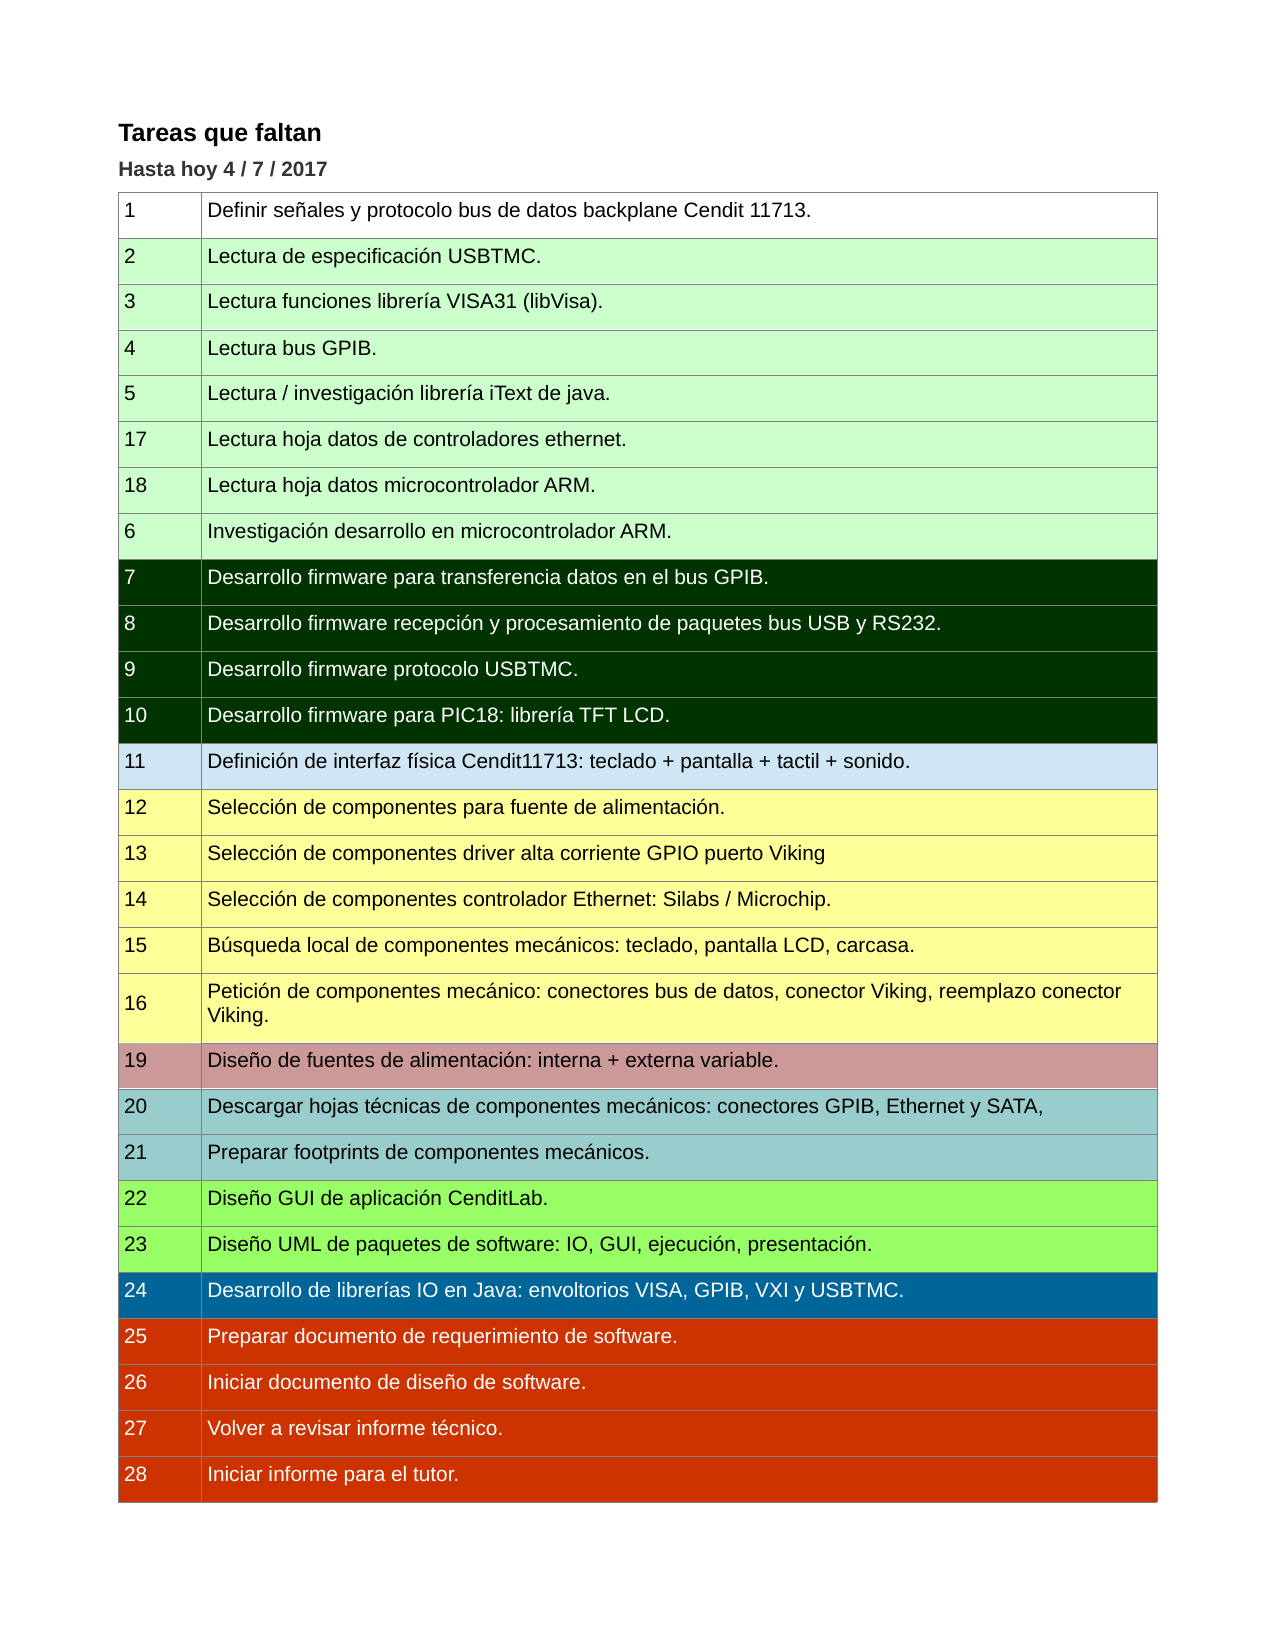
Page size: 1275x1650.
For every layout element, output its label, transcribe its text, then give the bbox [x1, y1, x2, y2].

table_cell 13 [119, 836, 201, 881]
table_cell 5 [119, 376, 201, 421]
text Tareas que faltan [118, 118, 1157, 147]
table_cell Petición de componentes mecánico: conectores bus de datos, conector Viking, reemplazo conector Viking. [202, 974, 1157, 1042]
table_cell 26 [119, 1365, 201, 1410]
table_cell 19 [119, 1044, 201, 1088]
table_cell Diseño de fuentes de alimentación: interna + externa variable. [202, 1044, 1157, 1088]
table_cell 28 [119, 1457, 201, 1502]
table_cell Desarrollo firmware recepción y procesamiento de paquetes bus USB y RS232. [202, 606, 1157, 651]
table_cell 14 [119, 882, 201, 927]
table_header Definir señales y protocolo bus de datos backplane Cendit 11713. [202, 193, 1157, 238]
table_cell Investigación desarrollo en microcontrolador ARM. [202, 514, 1157, 559]
table_cell 8 [119, 606, 201, 651]
table_cell 23 [119, 1227, 201, 1272]
table_cell Iniciar documento de diseño de software. [202, 1365, 1157, 1410]
table_cell 15 [119, 928, 201, 973]
table_cell Lectura / investigación librería iText de java. [202, 376, 1157, 421]
table_cell 16 [119, 974, 201, 1042]
table_cell Lectura bus GPIB. [202, 331, 1157, 375]
table_cell Preparar documento de requerimiento de software. [202, 1319, 1157, 1364]
table_cell Preparar footprints de componentes mecánicos. [202, 1135, 1157, 1180]
table_cell 20 [119, 1090, 201, 1134]
table_cell 7 [119, 560, 201, 605]
text Hasta hoy 4 / 7 / 2017 [118, 157, 1157, 181]
table_cell Selección de componentes para fuente de alimentación. [202, 790, 1157, 835]
table_cell 12 [119, 790, 201, 835]
table_cell Desarrollo firmware protocolo USBTMC. [202, 652, 1157, 697]
table_cell Volver a revisar informe técnico. [202, 1411, 1157, 1456]
table_cell 25 [119, 1319, 201, 1364]
table_cell Selección de componentes driver alta corriente GPIO puerto Viking [202, 836, 1157, 881]
table_cell 11 [119, 744, 201, 789]
table_header 1 [119, 193, 201, 238]
table_cell Descargar hojas técnicas de componentes mecánicos: conectores GPIB, Ethernet y SATA, [202, 1090, 1157, 1134]
table_cell 17 [119, 422, 201, 467]
table_cell 27 [119, 1411, 201, 1456]
table_cell Desarrollo de librerías IO en Java: envoltorios VISA, GPIB, VXI y USBTMC. [202, 1273, 1157, 1318]
table_cell 18 [119, 468, 201, 513]
table_cell 24 [119, 1273, 201, 1318]
table_cell Diseño UML de paquetes de software: IO, GUI, ejecución, presentación. [202, 1227, 1157, 1272]
table_cell 2 [119, 239, 201, 283]
table_cell Lectura hoja datos microcontrolador ARM. [202, 468, 1157, 513]
table_cell Selección de componentes controlador Ethernet: Silabs / Microchip. [202, 882, 1157, 927]
table_cell 21 [119, 1135, 201, 1180]
table_cell Iniciar informe para el tutor. [202, 1457, 1157, 1502]
table_cell Lectura funciones librería VISA31 (libVisa). [202, 285, 1157, 329]
table_cell 9 [119, 652, 201, 697]
table_cell Lectura hoja datos de controladores ethernet. [202, 422, 1157, 467]
table_cell Desarrollo firmware para PIC18: librería TFT LCD. [202, 698, 1157, 743]
table_cell Definición de interfaz física Cendit11713: teclado + pantalla + tactil + sonido. [202, 744, 1157, 789]
table_cell Lectura de especificación USBTMC. [202, 239, 1157, 283]
table_cell 22 [119, 1181, 201, 1226]
table_cell 6 [119, 514, 201, 559]
table_cell 3 [119, 285, 201, 329]
table_cell Diseño GUI de aplicación CenditLab. [202, 1181, 1157, 1226]
table_cell Búsqueda local de componentes mecánicos: teclado, pantalla LCD, carcasa. [202, 928, 1157, 973]
table_cell 10 [119, 698, 201, 743]
table_cell Desarrollo firmware para transferencia datos en el bus GPIB. [202, 560, 1157, 605]
table_cell 4 [119, 331, 201, 375]
